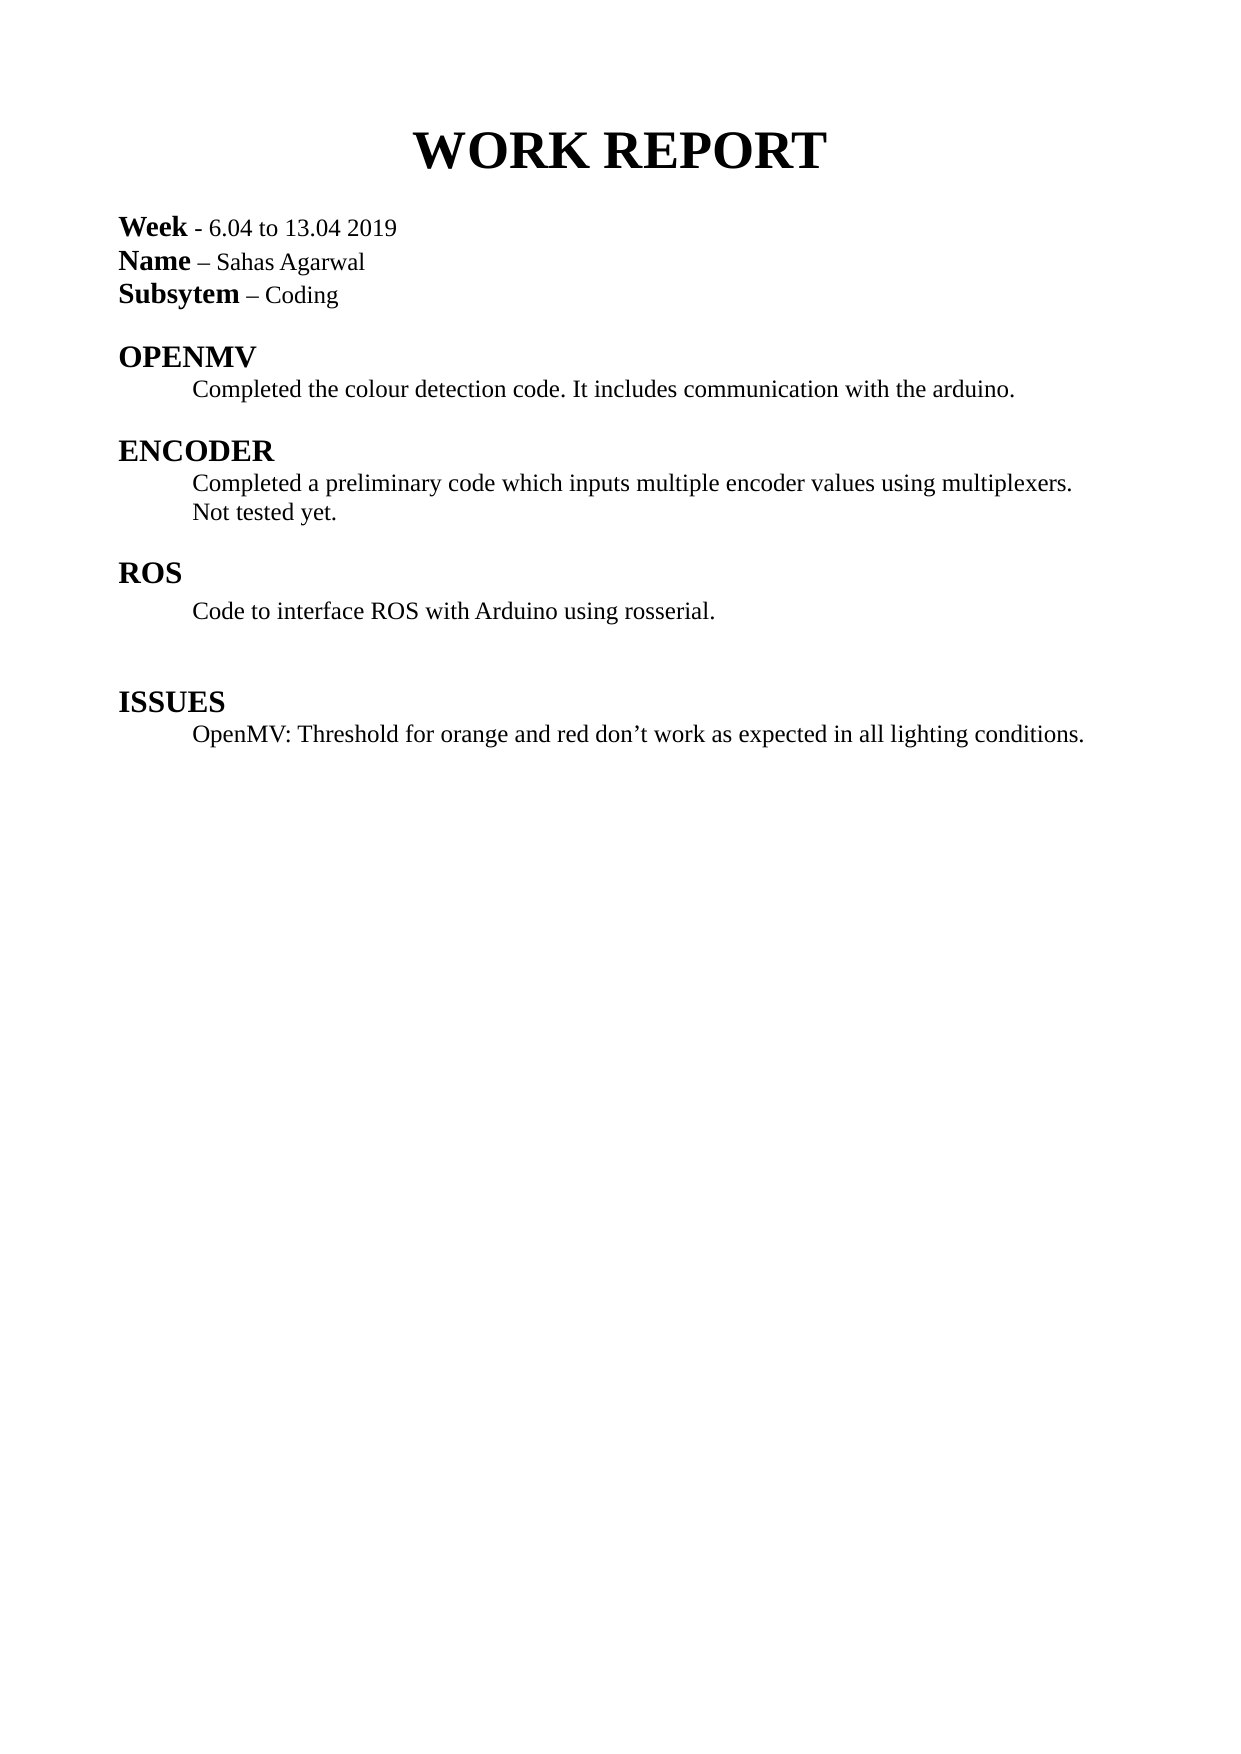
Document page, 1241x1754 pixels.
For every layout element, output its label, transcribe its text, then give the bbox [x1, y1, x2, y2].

text Week - 6.04 to 13.04 2019 [118, 209, 1122, 243]
text WORK REPORT [118, 118, 1122, 180]
text Name – Sahas Agarwal [118, 243, 1122, 276]
text OpenMV: Threshold for orange and red don’t work as expected in all lighting conditions. [118, 719, 1122, 748]
text Subsytem – Coding [118, 276, 1122, 310]
text Not tested yet. [118, 497, 1122, 525]
text Completed the colour detection code. It includes communication with the arduino. [118, 374, 1122, 403]
text Completed a preliminary code which inputs multiple encoder values using multiplexers. [118, 468, 1122, 497]
text ROS [118, 554, 1122, 590]
text Code to interface ROS with Arduino using rosserial. [118, 590, 1122, 626]
text ENCODER [118, 432, 1122, 468]
text ISSUES [118, 683, 1122, 719]
text OPENMV [118, 338, 1122, 374]
